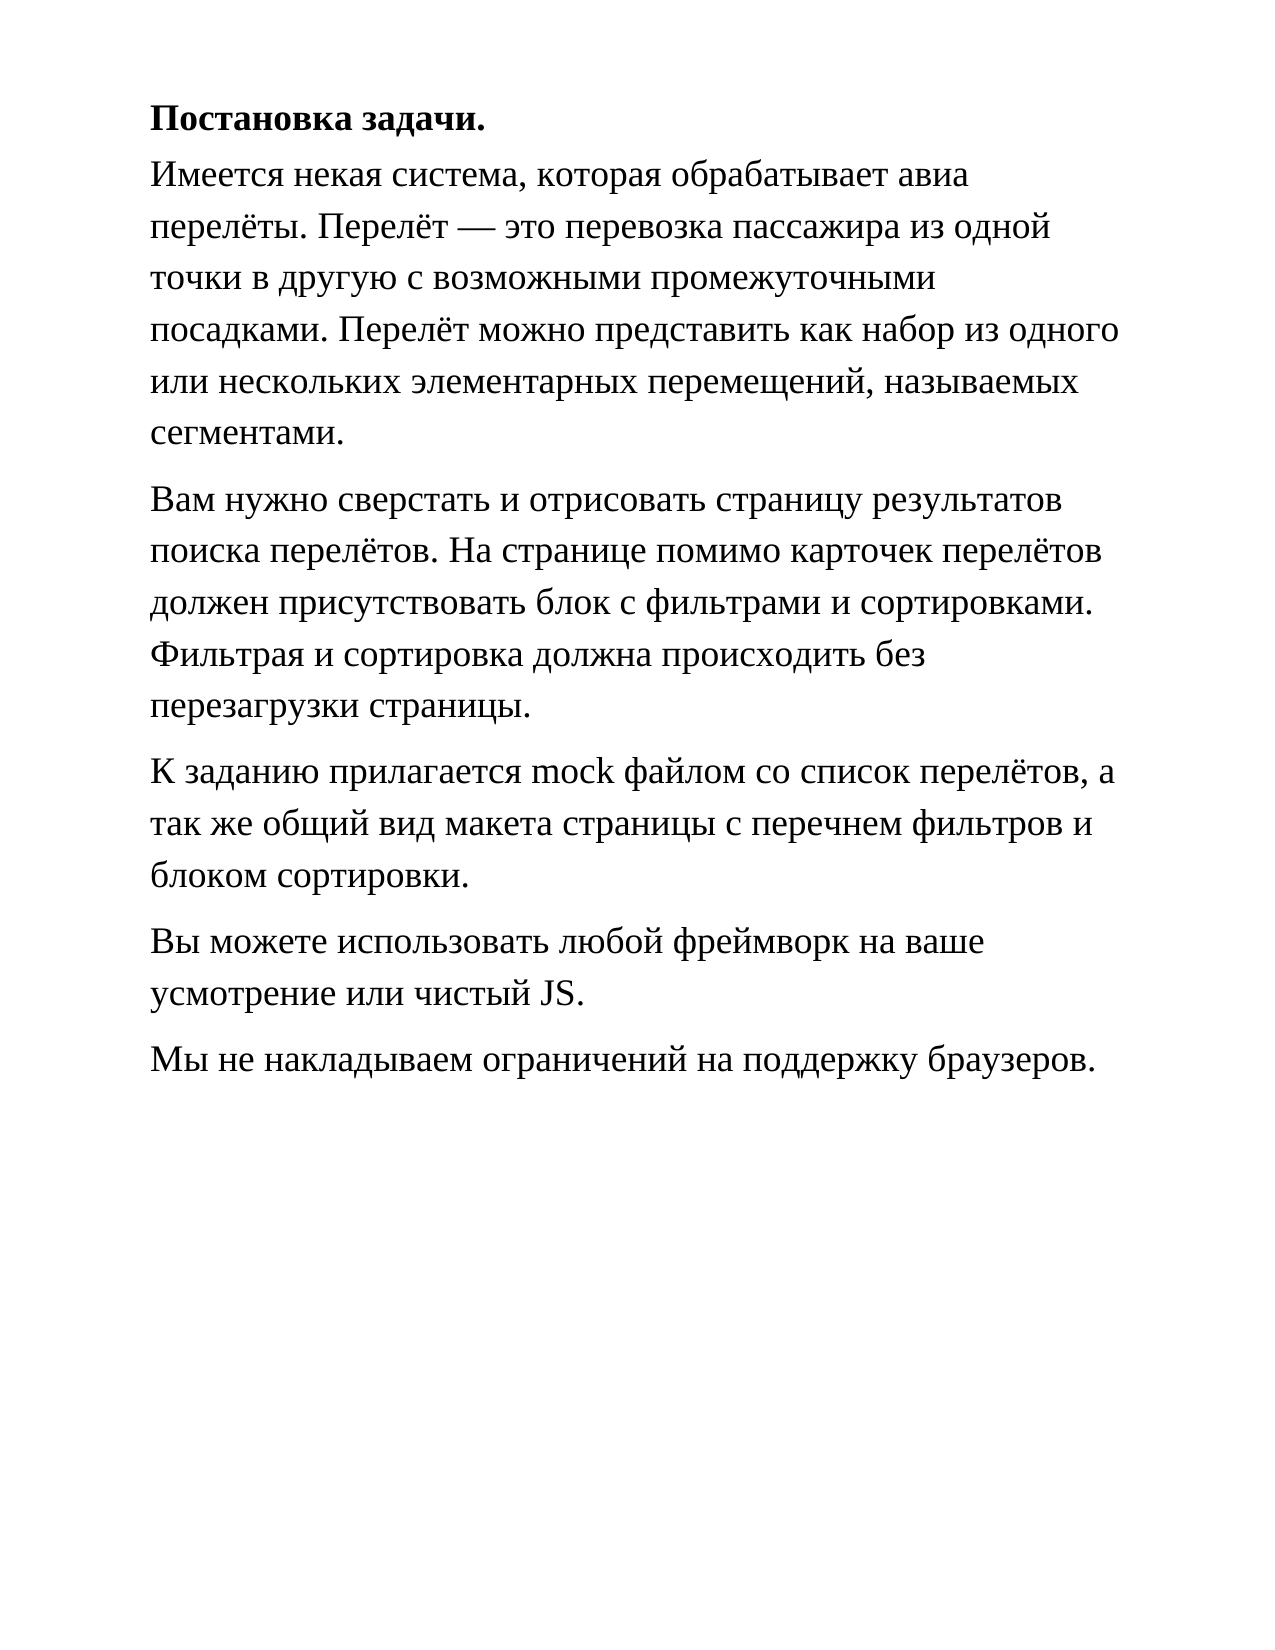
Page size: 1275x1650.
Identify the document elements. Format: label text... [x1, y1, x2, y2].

text Вы можете использовать любой фреймворк на ваше усмотрение или чистый JS. [150, 918, 1125, 1013]
text Имеется некая система, которая обрабатывает авиа перелёты. Перелёт — это перевозка пассажира из одной точки в другую с возможными промежуточными посадками. Перелёт можно представить как набор из одного или нескольких элементарных перемещений, называемых сегментами. [150, 151, 1125, 453]
text К заданию прилагается mock файлом со список перелётов, а так же общий вид макета страницы с перечнем фильтров и блоком сортировки. [150, 749, 1125, 895]
text Постановка задачи. [150, 96, 1125, 139]
text Мы не накладываем ограничений на поддержку браузеров. [150, 1036, 1125, 1079]
text Вам нужно сверстать и отрисовать страницу результатов поиска перелётов. На странице помимо карточек перелётов должен присутствовать блок с фильтрами и сортировками. Фильтрая и сортировка должна происходить без перезагрузки страницы. [150, 476, 1125, 726]
